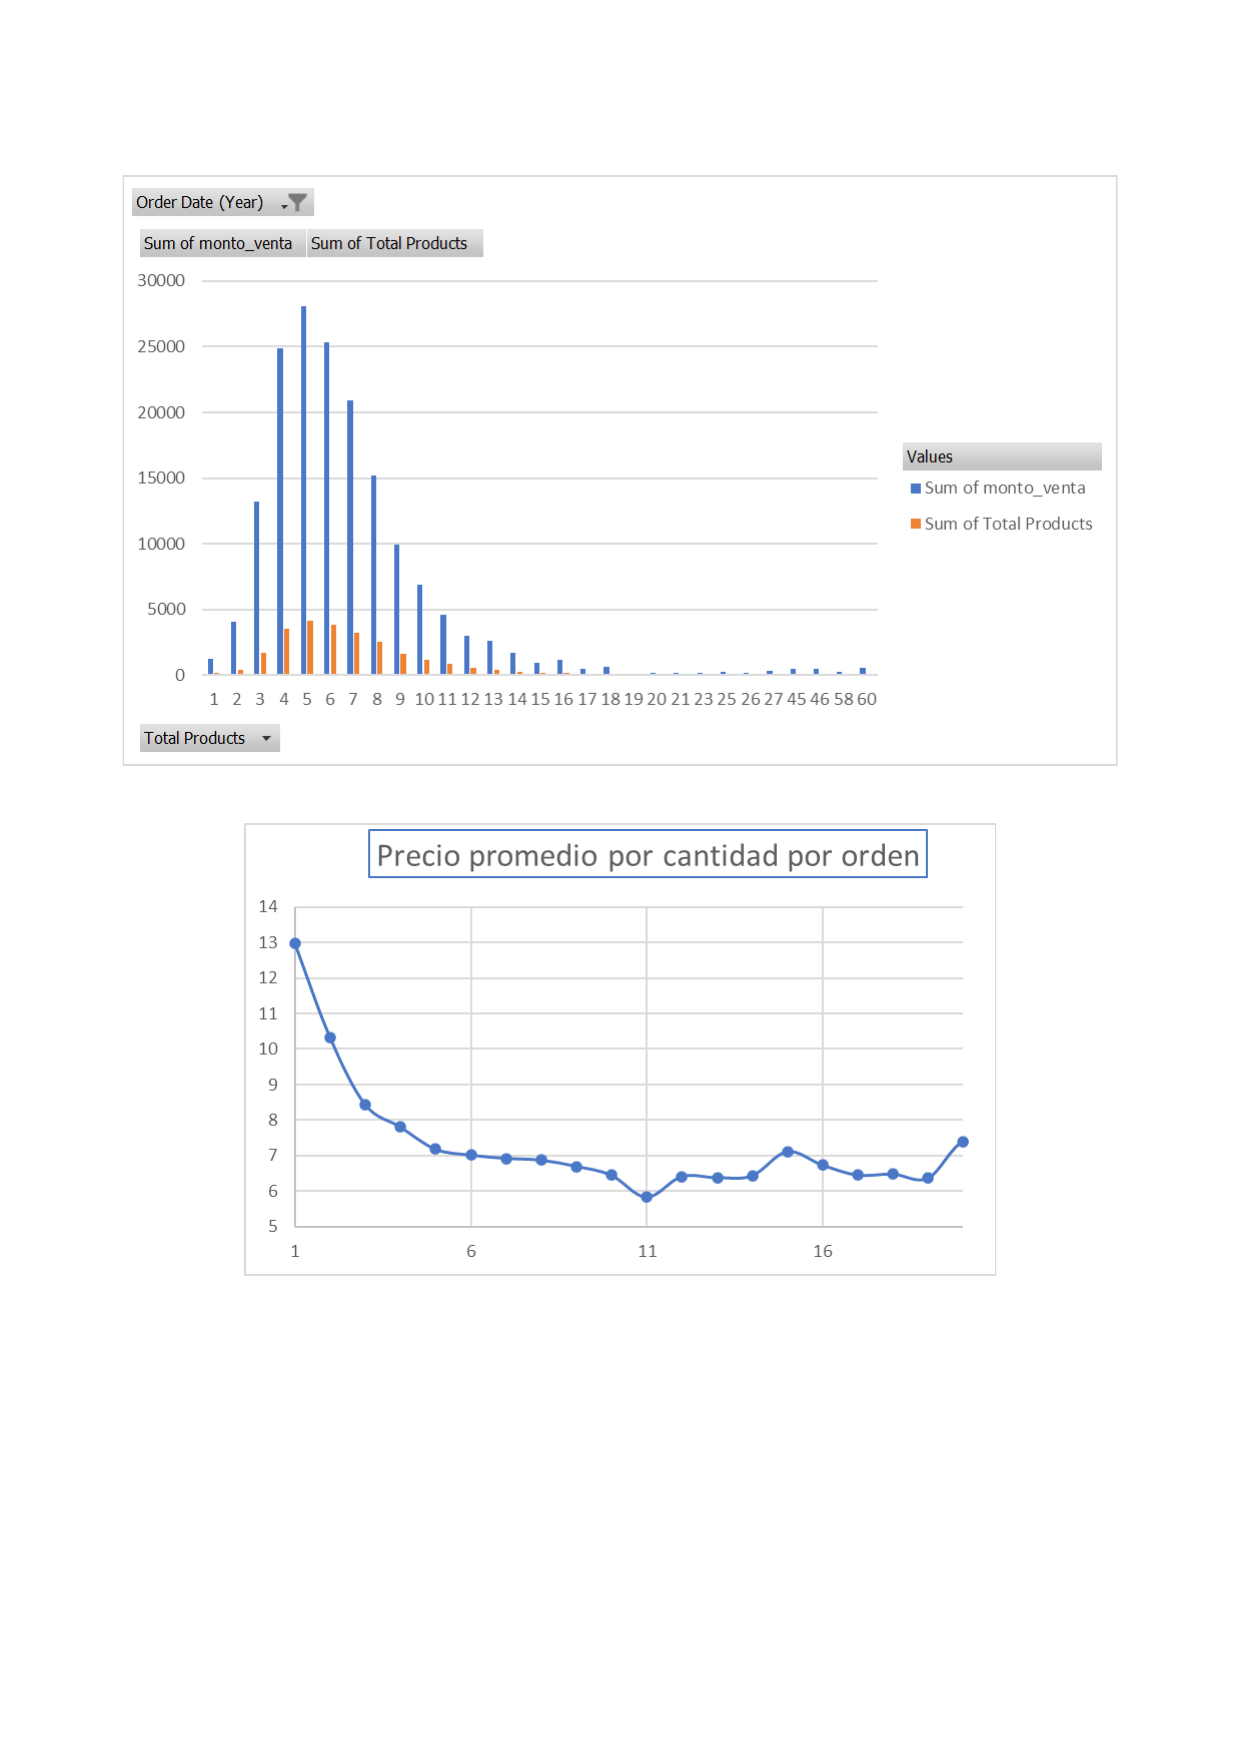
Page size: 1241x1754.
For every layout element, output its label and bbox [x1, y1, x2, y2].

picture [122, 175, 1118, 766]
picture [244, 823, 997, 1276]
